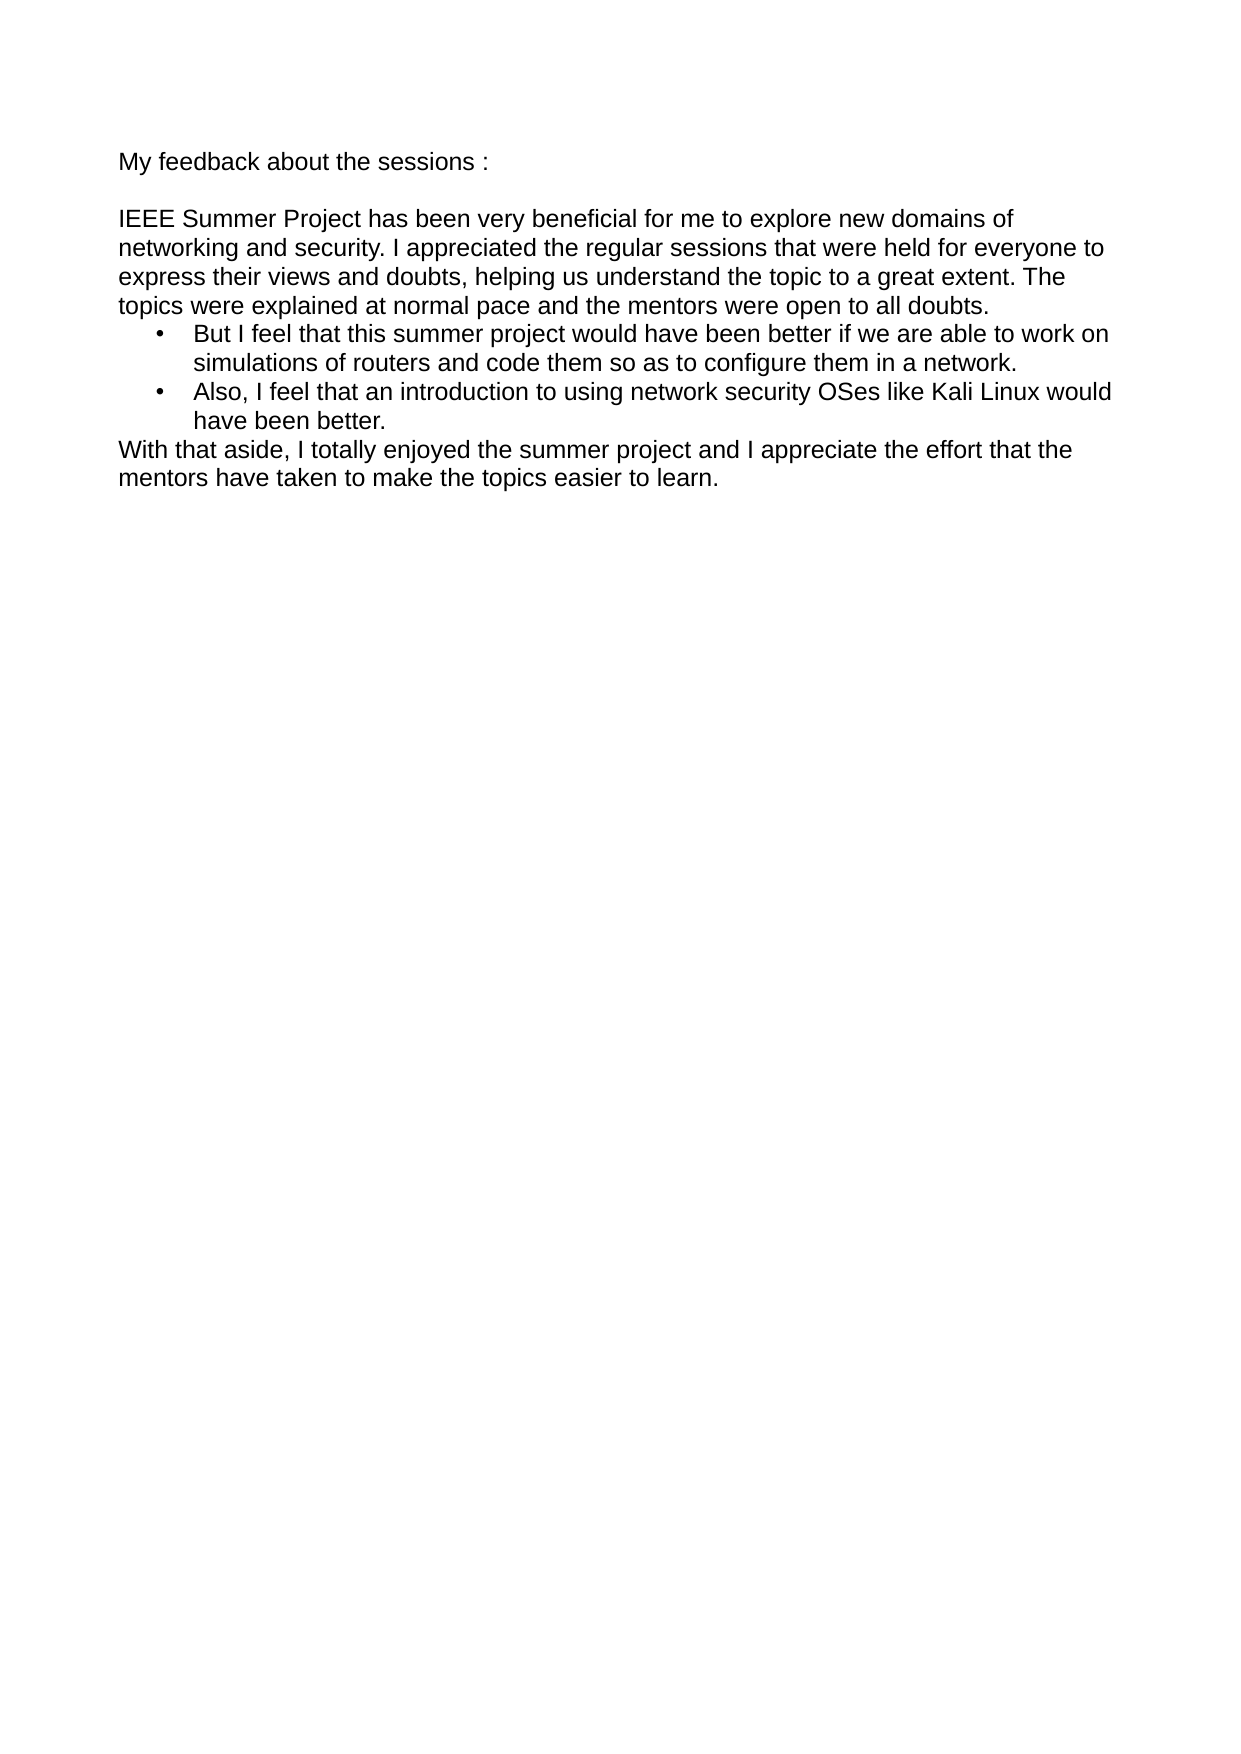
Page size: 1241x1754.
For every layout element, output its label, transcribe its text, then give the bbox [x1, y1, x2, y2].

text IEEE Summer Project has been very beneficial for me to explore new domains of networking and security. I appreciated the regular sessions that were held for everyone to express their views and doubts, helping us understand the topic to a great extent. The topics were explained at normal pace and the mentors were open to all doubts. [118, 204, 1122, 319]
text My feedback about the sessions : [118, 147, 1122, 176]
text With that aside, I totally enjoyed the summer project and I appreciate the effort that the mentors have taken to make the topics easier to learn. [118, 434, 1122, 492]
list But I feel that this summer project would have been better if we are able to work on simulations of routers and code them so as to configure them in a network. [156, 319, 1122, 377]
list Also, I feel that an introduction to using network security OSes like Kali Linux would have been better. [156, 377, 1122, 434]
